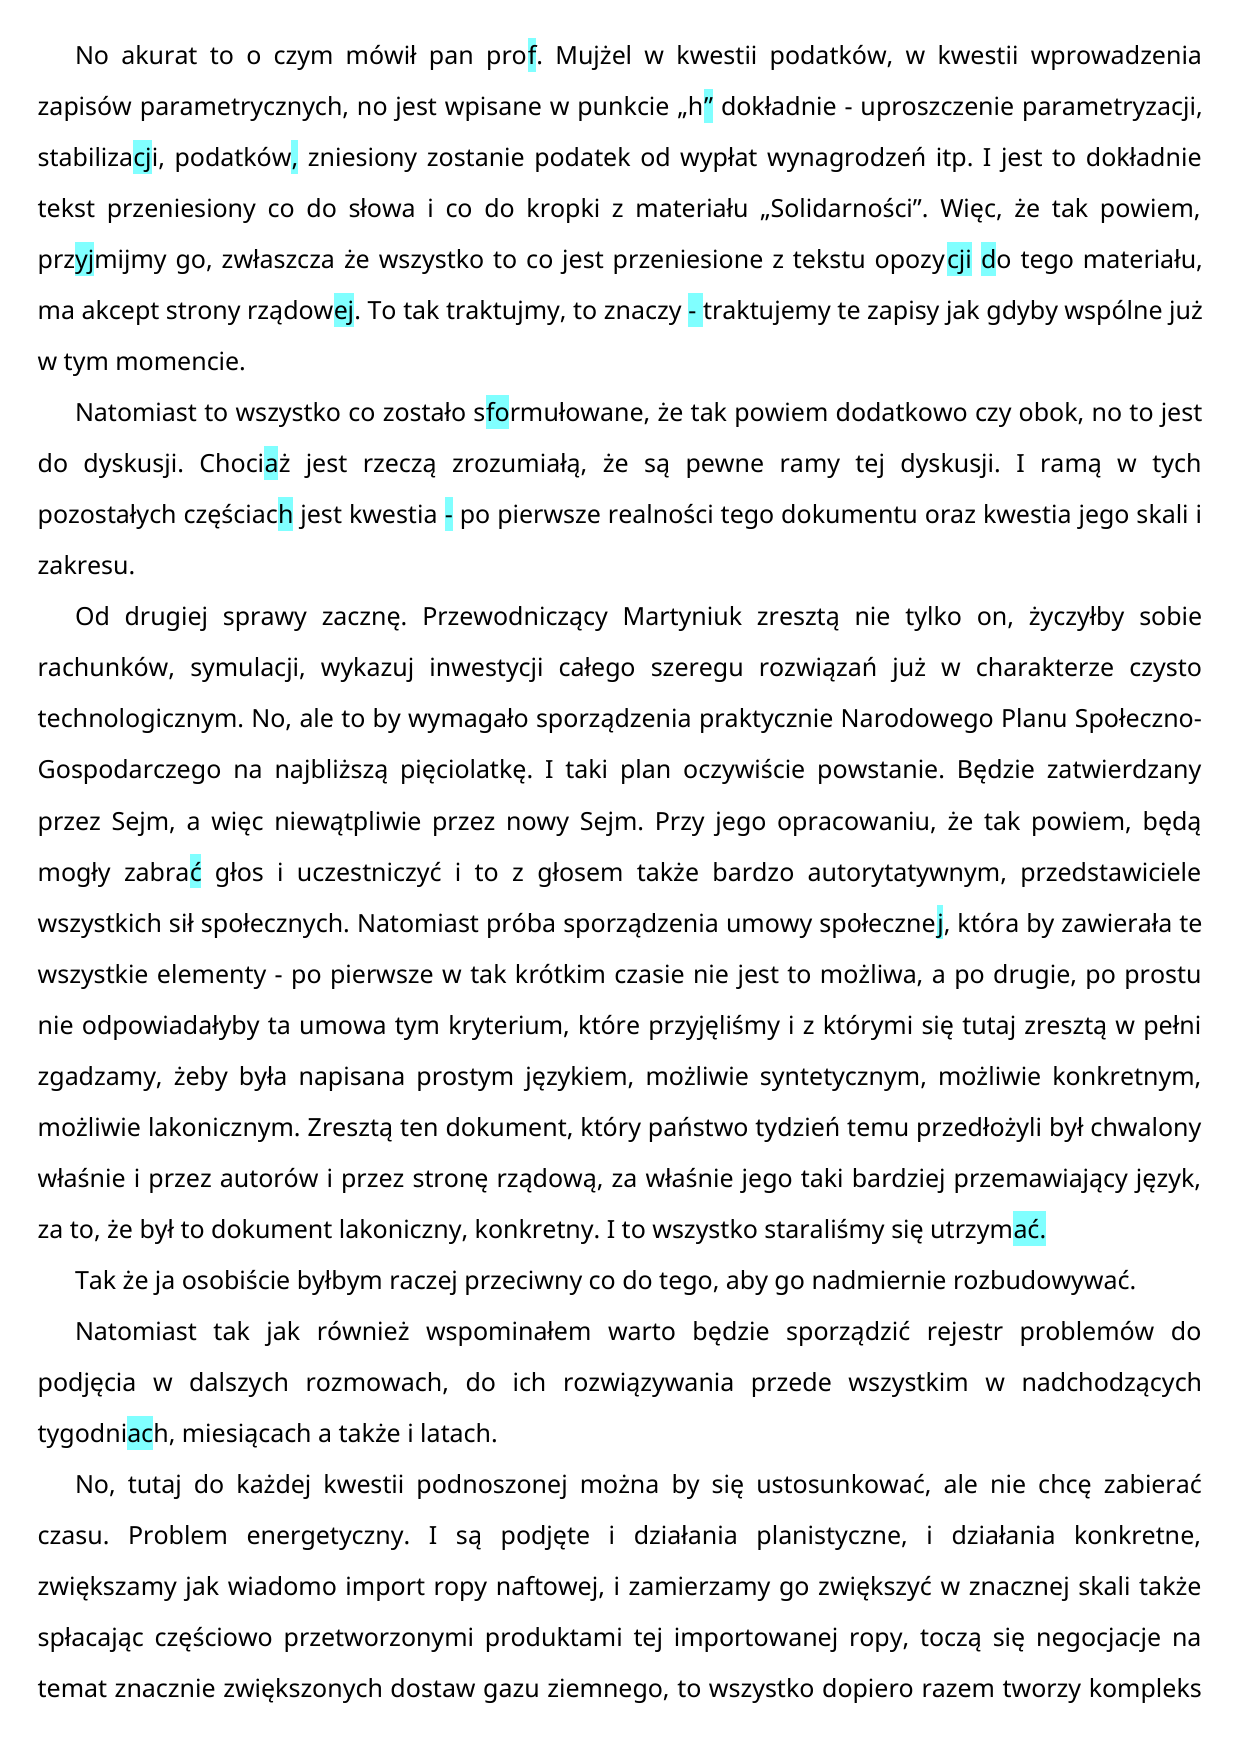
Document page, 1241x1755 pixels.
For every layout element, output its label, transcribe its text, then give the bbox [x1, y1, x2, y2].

text Tak że ja osobiście byłbym raczej przeciwny co do tego, aby go nadmiernie rozbudowywać. [37, 1262, 1203, 1297]
text Natomiast tak jak również wspominałem warto będzie sporządzić rejestr problemów do podjęcia w dalszych rozmowach, do ich rozwiązywania przede wszystkim w nadchodzących tygodniach, miesiącach a także i latach. [37, 1313, 1203, 1450]
text No, tutaj do każdej kwestii podnoszonej można by się ustosunkować, ale nie chcę zabierać czasu. Problem energetyczny. I są podjęte i działania planistyczne, i działania konkretne, zwiększamy jak wiadomo import ropy naftowej, i zamierzamy go zwiększyć w znacznej skali także spłacając częściowo przetworzonymi produktami tej importowanej ropy, toczą się negocjacje na temat znacznie zwiększonych dostaw gazu ziemnego, to wszystko dopiero razem tworzy kompleks [37, 1467, 1203, 1705]
text Od drugiej sprawy zacznę. Przewodniczący Martyniuk zresztą nie tylko on, życzyłby sobie rachunków, symulacji, wykazuj inwestycji całego szeregu rozwiązań już w charakterze czysto technologicznym. No, ale to by wymagało sporządzenia praktycznie Narodowego Planu Społeczno-Gospodarczego na najbliższą pięciolatkę. I taki plan oczywiście powstanie. Będzie zatwierdzany przez Sejm, a więc niewątpliwie przez nowy Sejm. Przy jego opracowaniu, że tak powiem, będą mogły zabrać głos i uczestniczyć i to z głosem także bardzo autorytatywnym, przedstawiciele wszystkich sił społecznych. Natomiast próba sporządzenia umowy społecznej, która by zawierała te wszystkie elementy - po pierwsze w tak krótkim czasie nie jest to możliwa, a po drugie, po prostu nie odpowiadałyby ta umowa tym kryterium, które przyjęliśmy i z którymi się tutaj zresztą w pełni zgadzamy, żeby była napisana prostym językiem, możliwie syntetycznym, możliwie konkretnym, możliwie lakonicznym. Zresztą ten dokument, który państwo tydzień temu przedłożyli był chwalony właśnie i przez autorów i przez stronę rządową, za właśnie jego taki bardziej przemawiający język, za to, że był to dokument lakoniczny, konkretny. I to wszystko staraliśmy się utrzymać. [37, 599, 1203, 1246]
text Natomiast to wszystko co zostało sformułowane, że tak powiem dodatkowo czy obok, no to jest do dyskusji. Chociaż jest rzeczą zrozumiałą, że są pewne ramy tej dyskusji. I ramą w tych pozostałych częściach jest kwestia - po pierwsze realności tego dokumentu oraz kwestia jego skali i zakresu. [37, 395, 1203, 582]
text No akurat to o czym mówił pan prof. Mujżel w kwestii podatków, w kwestii wprowadzenia zapisów parametrycznych, no jest wpisane w punkcie „h” dokładnie - uproszczenie parametryzacji, stabilizacji, podatków, zniesiony zostanie podatek od wypłat wynagrodzeń itp. I jest to dokładnie tekst przeniesiony co do słowa i co do kropki z materiału „Solidarności”. Więc, że tak powiem, przyjmijmy go, zwłaszcza że wszystko to co jest przeniesione z tekstu opozycji do tego materiału, ma akcept strony rządowej. To tak traktujmy, to znaczy - traktujemy te zapisy jak gdyby wspólne już w tym momencie. [37, 37, 1203, 378]
